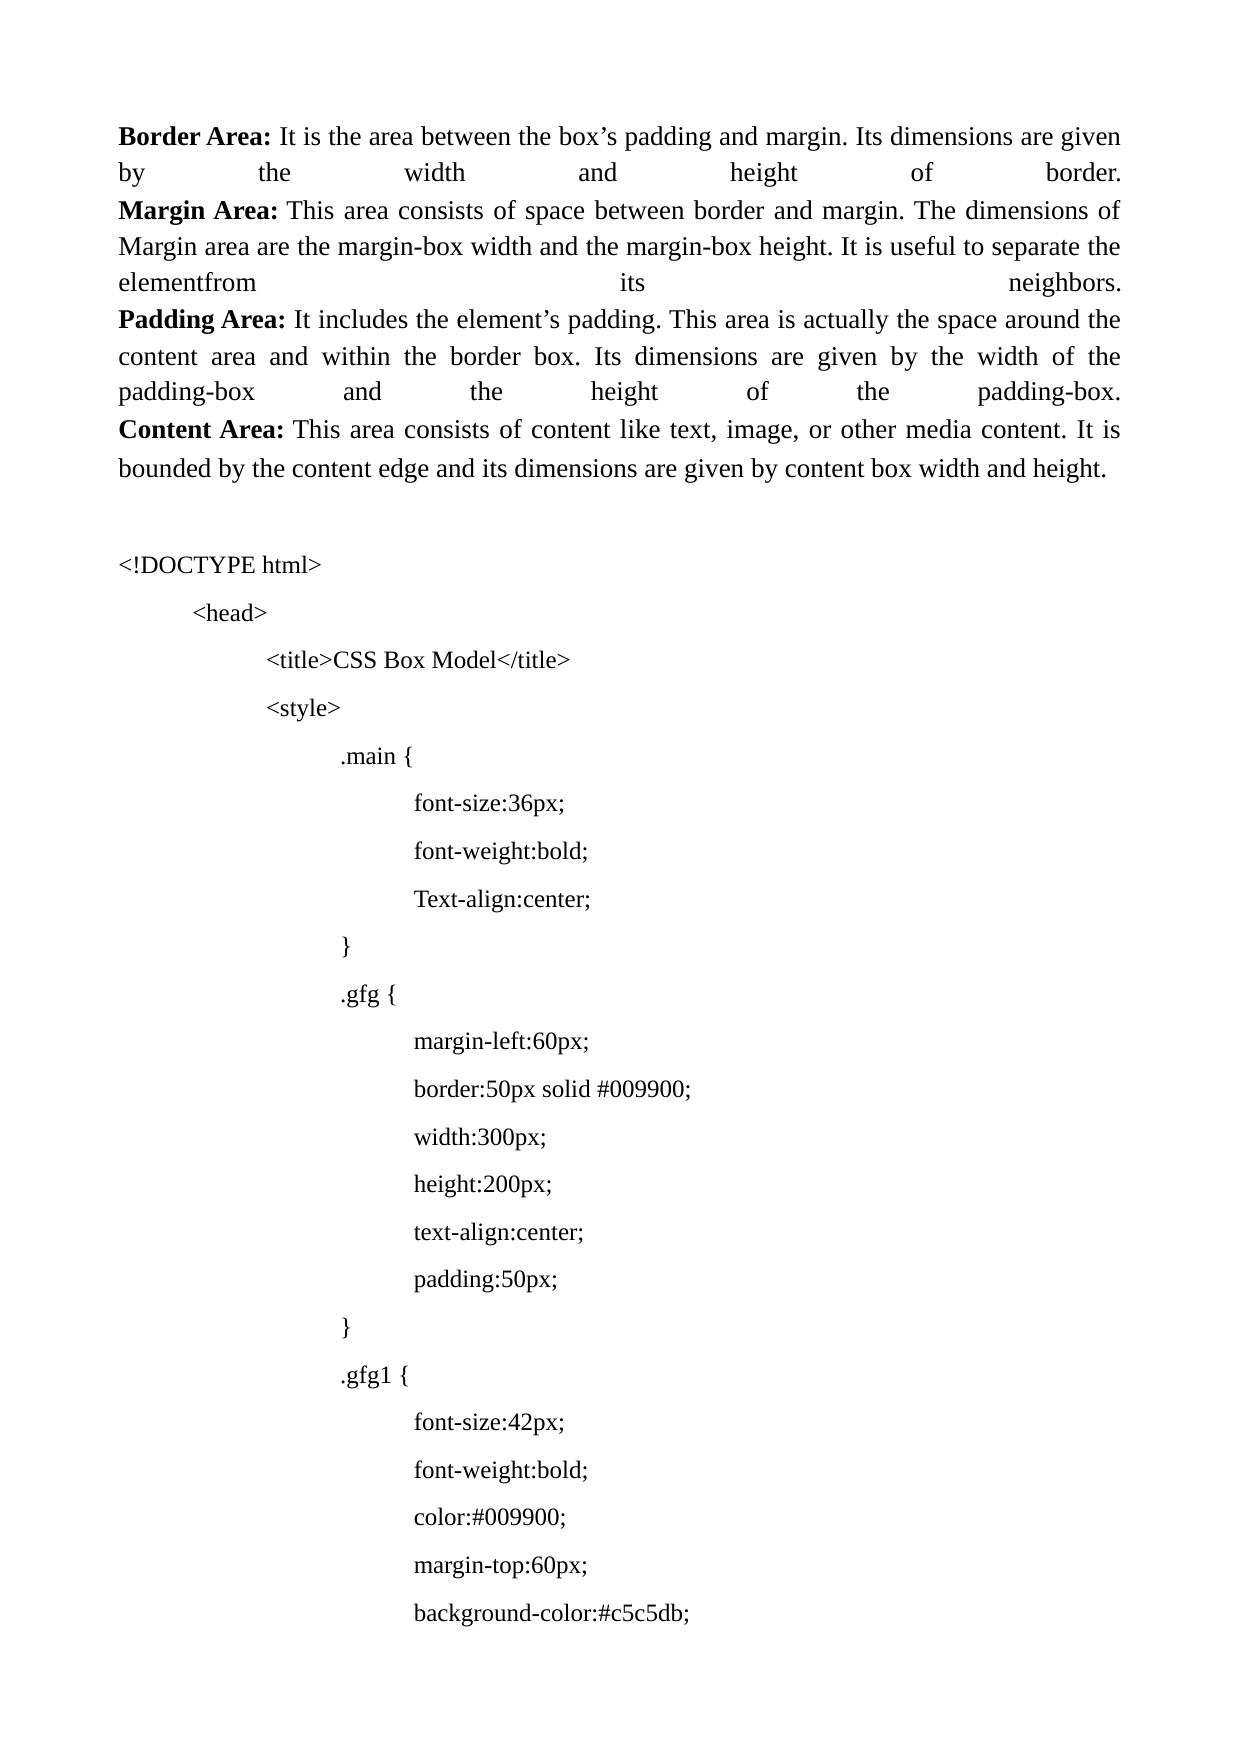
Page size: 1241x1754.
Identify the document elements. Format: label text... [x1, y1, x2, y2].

text background-color:#c5c5db; [118, 1598, 1122, 1626]
text padding:50px; [118, 1264, 1122, 1293]
text Border Area: It is the area between the box’s padding and margin. Its dimensions are given by the width and height of border. Margin Area: This area consists of space between border and margin. The dimensions of Margin area are the margin-box width and the margin-box height. It is useful to separate the elementfrom its neighbors. Padding Area: It includes the element’s padding. This area is actually the space around the content area and within the border box. Its dimensions are given by the width of the padding-box and the height of the padding-box. Content Area: This area consists of content like text, image, or other media content. It is bounded by the content edge and its dimensions are given by content box width and height. [118, 118, 1122, 483]
text .main { [118, 741, 1122, 769]
text .gfg1 { [118, 1360, 1122, 1388]
text font-weight:bold; [118, 836, 1122, 865]
text border:50px solid #009900; [118, 1074, 1122, 1103]
text .gfg { [118, 979, 1122, 1008]
text font-weight:bold; [118, 1455, 1122, 1484]
text margin-top:60px; [118, 1550, 1122, 1579]
text <style> [118, 693, 1122, 722]
text margin-left:60px; [118, 1026, 1122, 1055]
text Text-align:center; [118, 884, 1122, 912]
text <head> [118, 598, 1122, 627]
text width:300px; [118, 1122, 1122, 1150]
text color:#009900; [118, 1502, 1122, 1531]
text <title>CSS Box Model</title> [118, 646, 1122, 674]
text text-align:center; [118, 1217, 1122, 1246]
text <!DOCTYPE html> [118, 550, 1122, 579]
text height:200px; [118, 1169, 1122, 1198]
text font-size:36px; [118, 788, 1122, 817]
text } [118, 1312, 1122, 1341]
text } [118, 931, 1122, 960]
text font-size:42px; [118, 1407, 1122, 1436]
